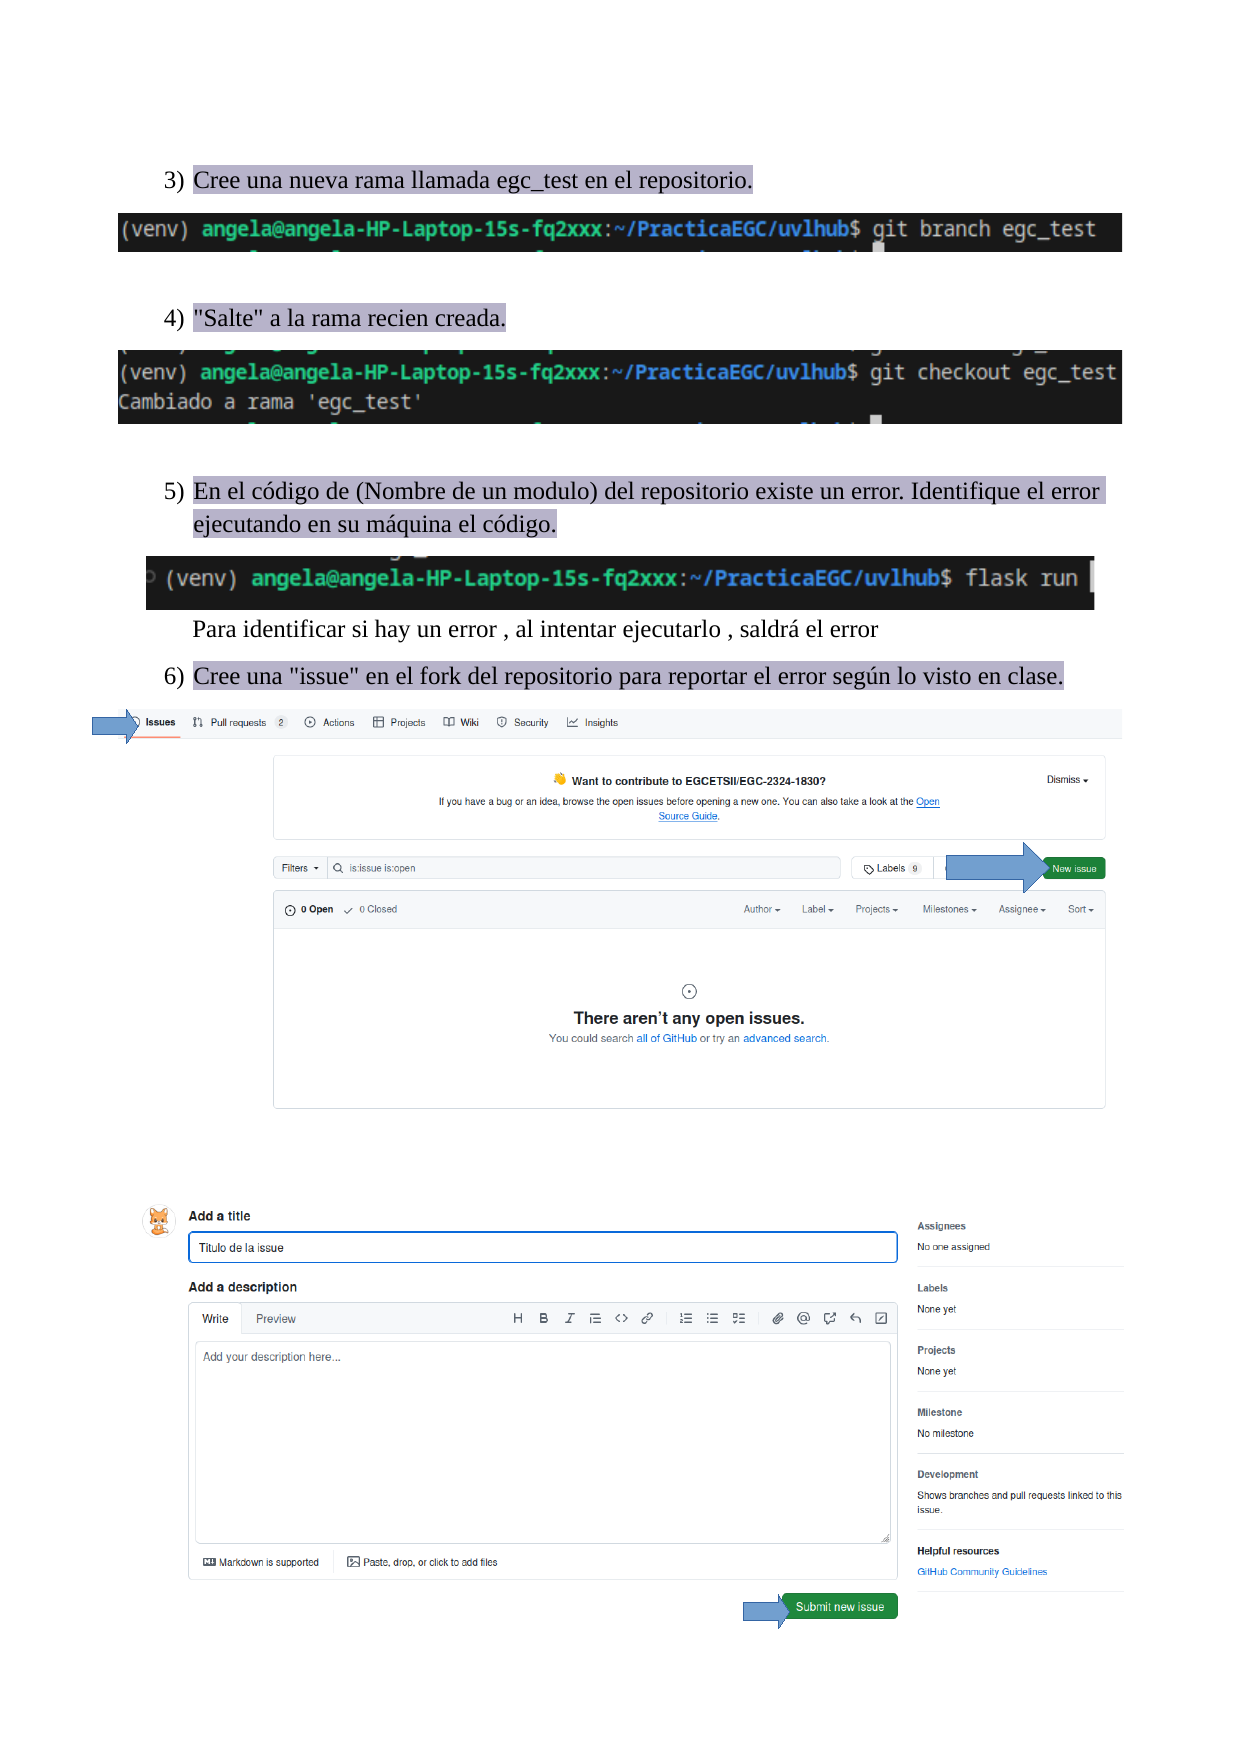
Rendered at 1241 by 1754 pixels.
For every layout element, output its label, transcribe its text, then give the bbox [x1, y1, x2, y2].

list En el código de (Nombre de un modulo) del repositorio existe un error. Identifique el error ejecutando en su máquina el código. [164, 476, 1122, 538]
picture [118, 213, 1123, 252]
picture [129, 1200, 1134, 1629]
picture [118, 709, 1123, 1118]
text Para identificar si hay un error , al intentar ejecutarlo , saldrá el error [118, 556, 1122, 643]
picture [146, 556, 1095, 610]
list Cree una nueva rama llamada egc_test en el repositorio. [164, 165, 1122, 194]
list "Salte" a la rama recien creada. [164, 303, 1122, 332]
picture [118, 350, 1123, 424]
picture [118, 709, 126, 717]
list Cree una "issue" en el fork del repositorio para reportar el error según lo visto en clase. [164, 661, 1122, 690]
